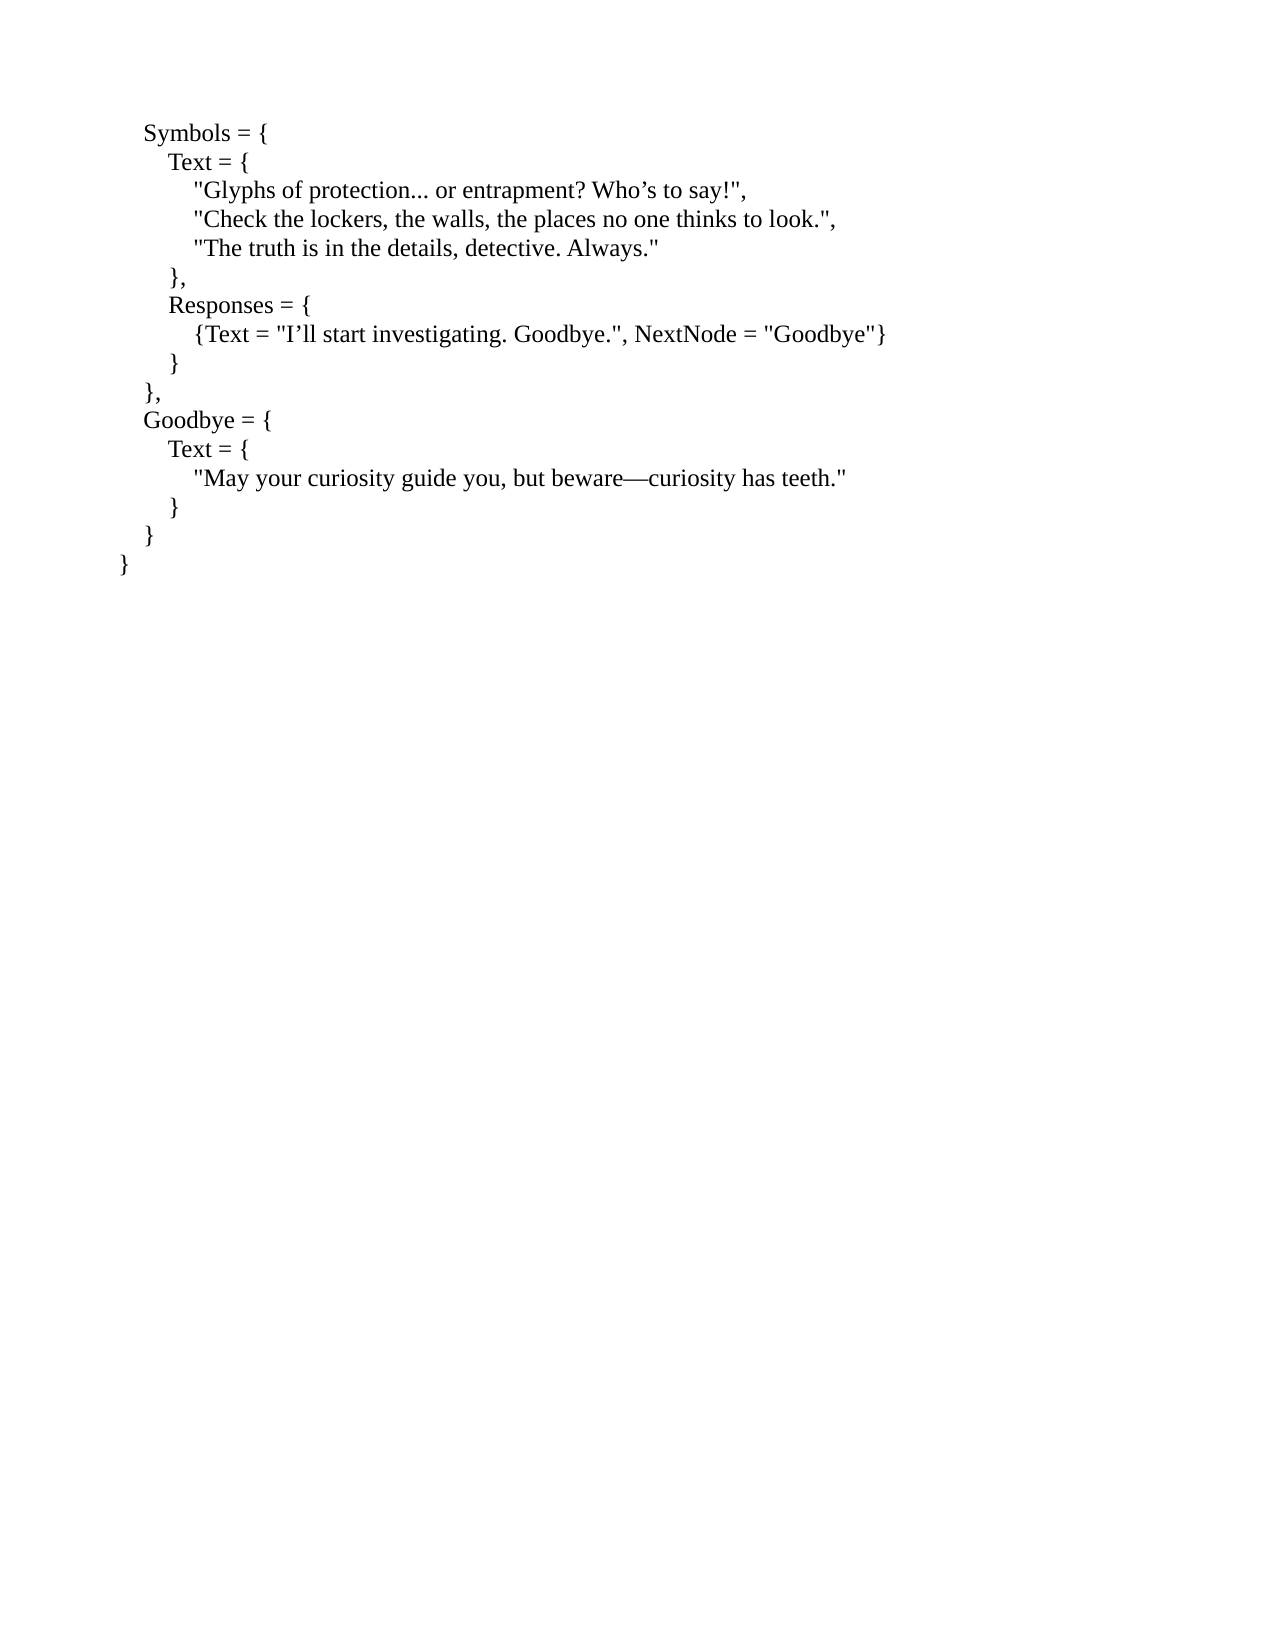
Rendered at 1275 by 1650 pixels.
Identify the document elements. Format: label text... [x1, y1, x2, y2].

text {Text = "I’ll start investigating. Goodbye.", NextNode = "Goodbye"} [118, 319, 1157, 348]
text } [118, 549, 1157, 578]
text Symbols = { [118, 118, 1157, 147]
text } [118, 492, 1157, 521]
text }, [118, 262, 1157, 291]
text "The truth is in the details, detective. Always." [118, 233, 1157, 262]
text Goodbye = { [118, 406, 1157, 434]
text }, [118, 377, 1157, 406]
text Text = { [118, 434, 1157, 463]
text } [118, 348, 1157, 377]
text "May your curiosity guide you, but beware—curiosity has teeth." [118, 463, 1157, 492]
text "Glyphs of protection... or entrapment? Who’s to say!", [118, 176, 1157, 204]
text } [118, 521, 1157, 549]
text "Check the lockers, the walls, the places no one thinks to look.", [118, 204, 1157, 233]
text Text = { [118, 147, 1157, 176]
text Responses = { [118, 291, 1157, 319]
